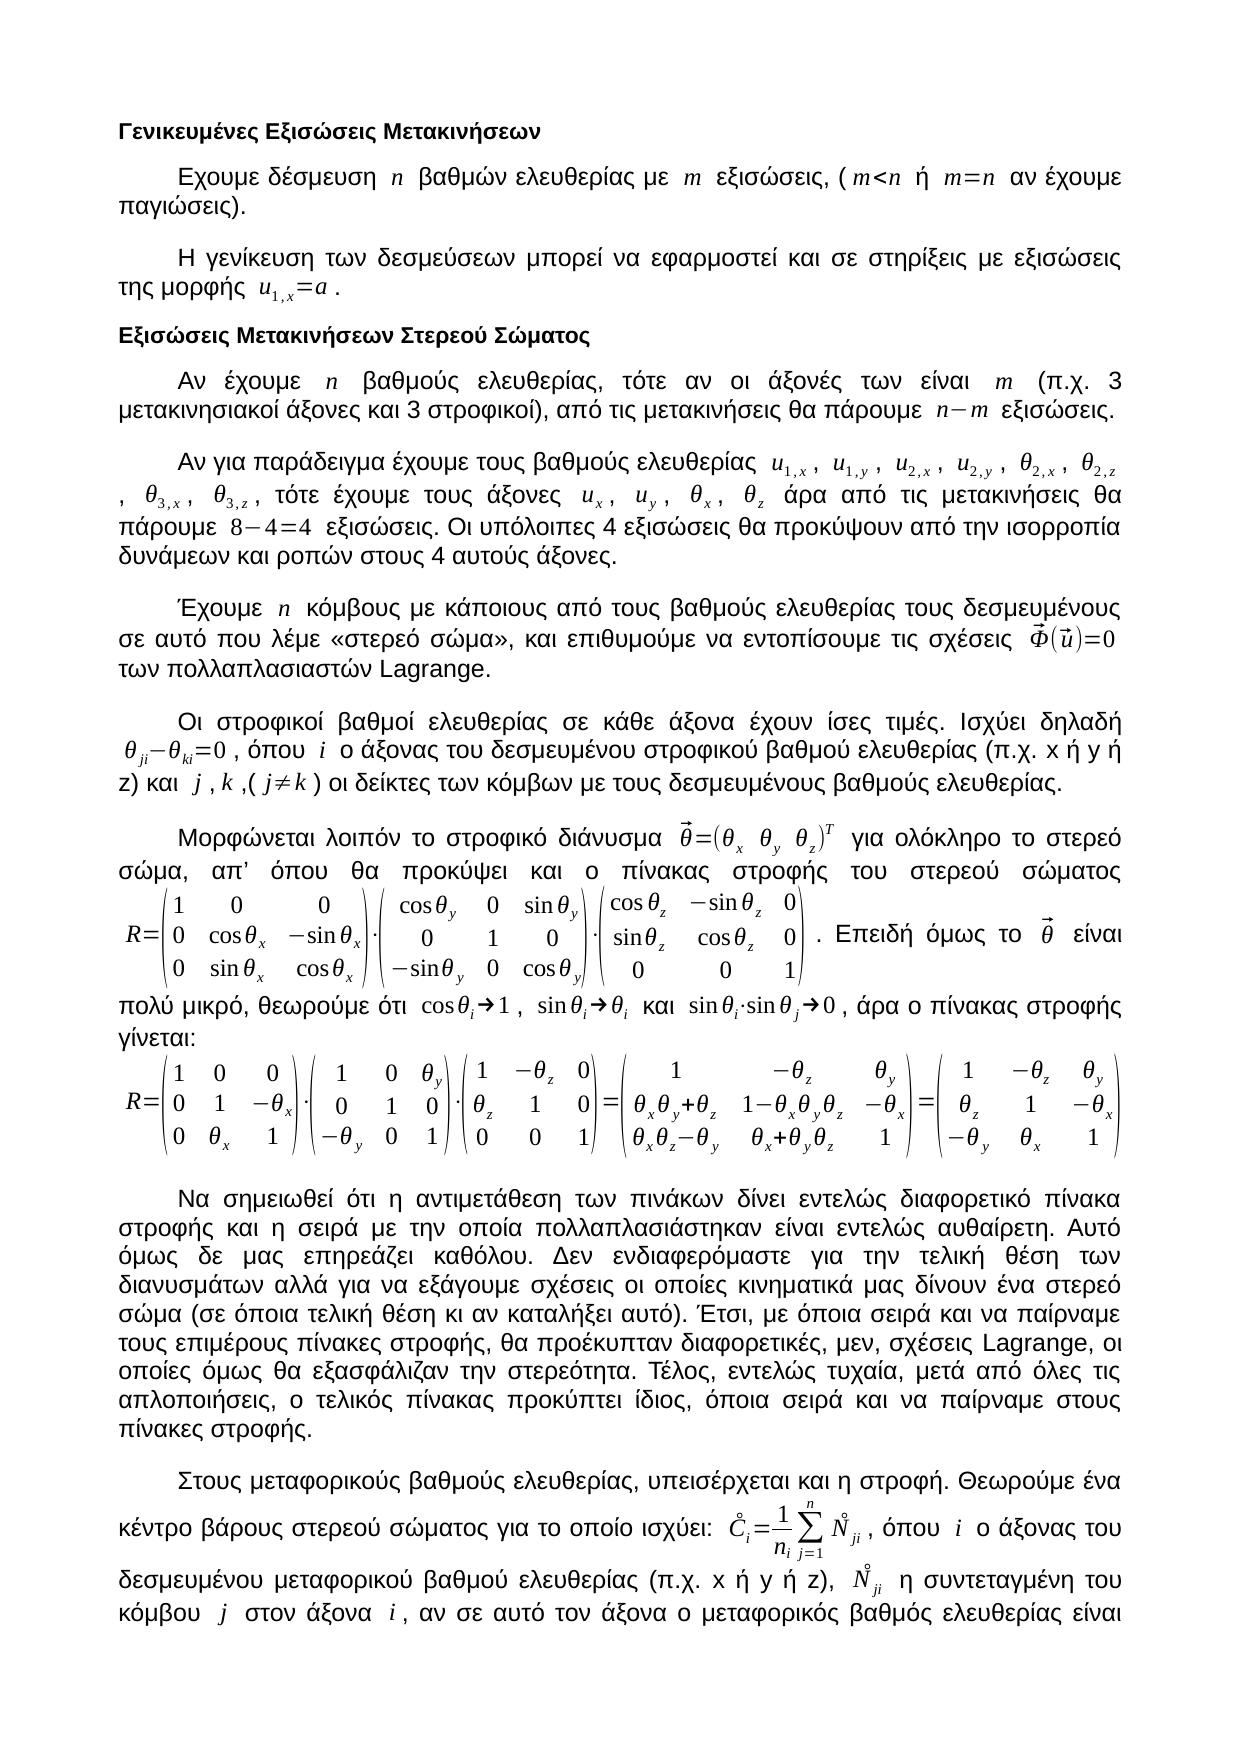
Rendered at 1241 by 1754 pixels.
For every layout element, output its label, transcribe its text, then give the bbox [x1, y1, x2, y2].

subtitle Γενικευμένες Εξισώσεις Μετακινήσεων [118, 118, 1122, 144]
text Εχουμε δέσμευση βαθμών ελευθερίας με εξισώσεις, ( ή αν έχουμε παγιώσεις). [118, 162, 1122, 220]
text Οι στροφικοί βαθμοί ελευθερίας σε κάθε άξονα έχουν ίσες τιμές. Ισχύει δηλαδή , όπου ο άξονας του δεσμευμένου στροφικού βαθμού ελευθερίας (π.χ. x ή y ή z) και ,,() οι δείκτες των κόμβων με τους δεσμευμένους βαθμούς ελευθερίας. [118, 707, 1122, 797]
text Η γενίκευση των δεσμεύσεων μπορεί να εφαρμοστεί και σε στηρίξεις με εξισώσεις της μορφής . [118, 243, 1122, 304]
text Έχουμε κόμβους με κάποιους από τους βαθμούς ελευθερίας τους δεσμευμένους σε αυτό που λέμε «στερεό σώμα», και επιθυμούμε να εντοπίσουμε τις σχέσεις των πολλαπλασιαστών Lagrange. [118, 593, 1122, 683]
subtitle Εξισώσεις Μετακινήσεων Στερεού Σώματος [118, 322, 1122, 348]
text Μορφώνεται λοιπόν το στροφικό διάνυσμα για ολόκληρο το στερεό σώμα, απ’ όπου θα προκύψει και ο πίνακας στροφής του στερεού σώματος . Επειδή όμως το είναι πολύ μικρό, θεωρούμε ότι , και , άρα ο πίνακας στροφής γίνεται: [118, 820, 1122, 1160]
text Στους μεταφορικούς βαθμούς ελευθερίας, υπεισέρχεται και η στροφή. Θεωρούμε ένα κέντρο βάρους στερεού σώματος για το οποίο ισχύει: , όπου ο άξονας του δεσμευμένου μεταφορικού βαθμού ελευθερίας (π.χ. x ή y ή z), η συντεταγμένη του κόμβου στον άξονα , αν σε αυτό τον άξονα ο μεταφορικός βαθμός ελευθερίας είναι δεσμευμένος, ο αριθμός των δεσμευμένων μεταφορικών βαθμών ελευθερίας στον άξονα . Διανυσματικά η σχέση θα δίνεται ως . Ακολούθως όλες οι σχέσεις διανυσματικά: [118, 1466, 1122, 1626]
text Να σημειωθεί ότι η αντιμετάθεση των πινάκων δίνει εντελώς διαφορετικό πίνακα στροφής και η σειρά με την οποία πολλαπλασιάστηκαν είναι εντελώς αυθαίρετη. Αυτό όμως δε μας επηρεάζει καθόλου. Δεν ενδιαφερόμαστε για την τελική θέση των διανυσμάτων αλλά για να εξάγουμε σχέσεις οι οποίες κινηματικά μας δίνουν ένα στερεό σώμα (σε όποια τελική θέση κι αν καταλήξει αυτό). Έτσι, με όποια σειρά και να παίρναμε τους επιμέρους πίνακες στροφής, θα προέκυπταν διαφορετικές, μεν, σχέσεις Lagrange, οι οποίες όμως θα εξασφάλιζαν την στερεότητα. Τέλος, εντελώς τυχαία, μετά από όλες τις απλοποιήσεις, ο τελικός πίνακας προκύπτει ίδιος, όποια σειρά και να παίρναμε στους πίνακες στροφής. [118, 1184, 1122, 1442]
text Αν έχουμε βαθμούς ελευθερίας, τότε αν οι άξονές των είναι (π.χ. 3 μετακινησιακοί άξονες και 3 στροφικοί), από τις μετακινήσεις θα πάρουμε εξισώσεις. [118, 366, 1122, 424]
text Αν για παράδειγμα έχουμε τους βαθμούς ελευθερίας , , , , , , , , τότε έχουμε τους άξονες , , , άρα από τις μετακινήσεις θα πάρουμε εξισώσεις. Οι υπόλοιπες 4 εξισώσεις θα προκύψουν από την ισορροπία δυνάμεων και ροπών στους 4 αυτούς άξονες. [118, 447, 1122, 570]
